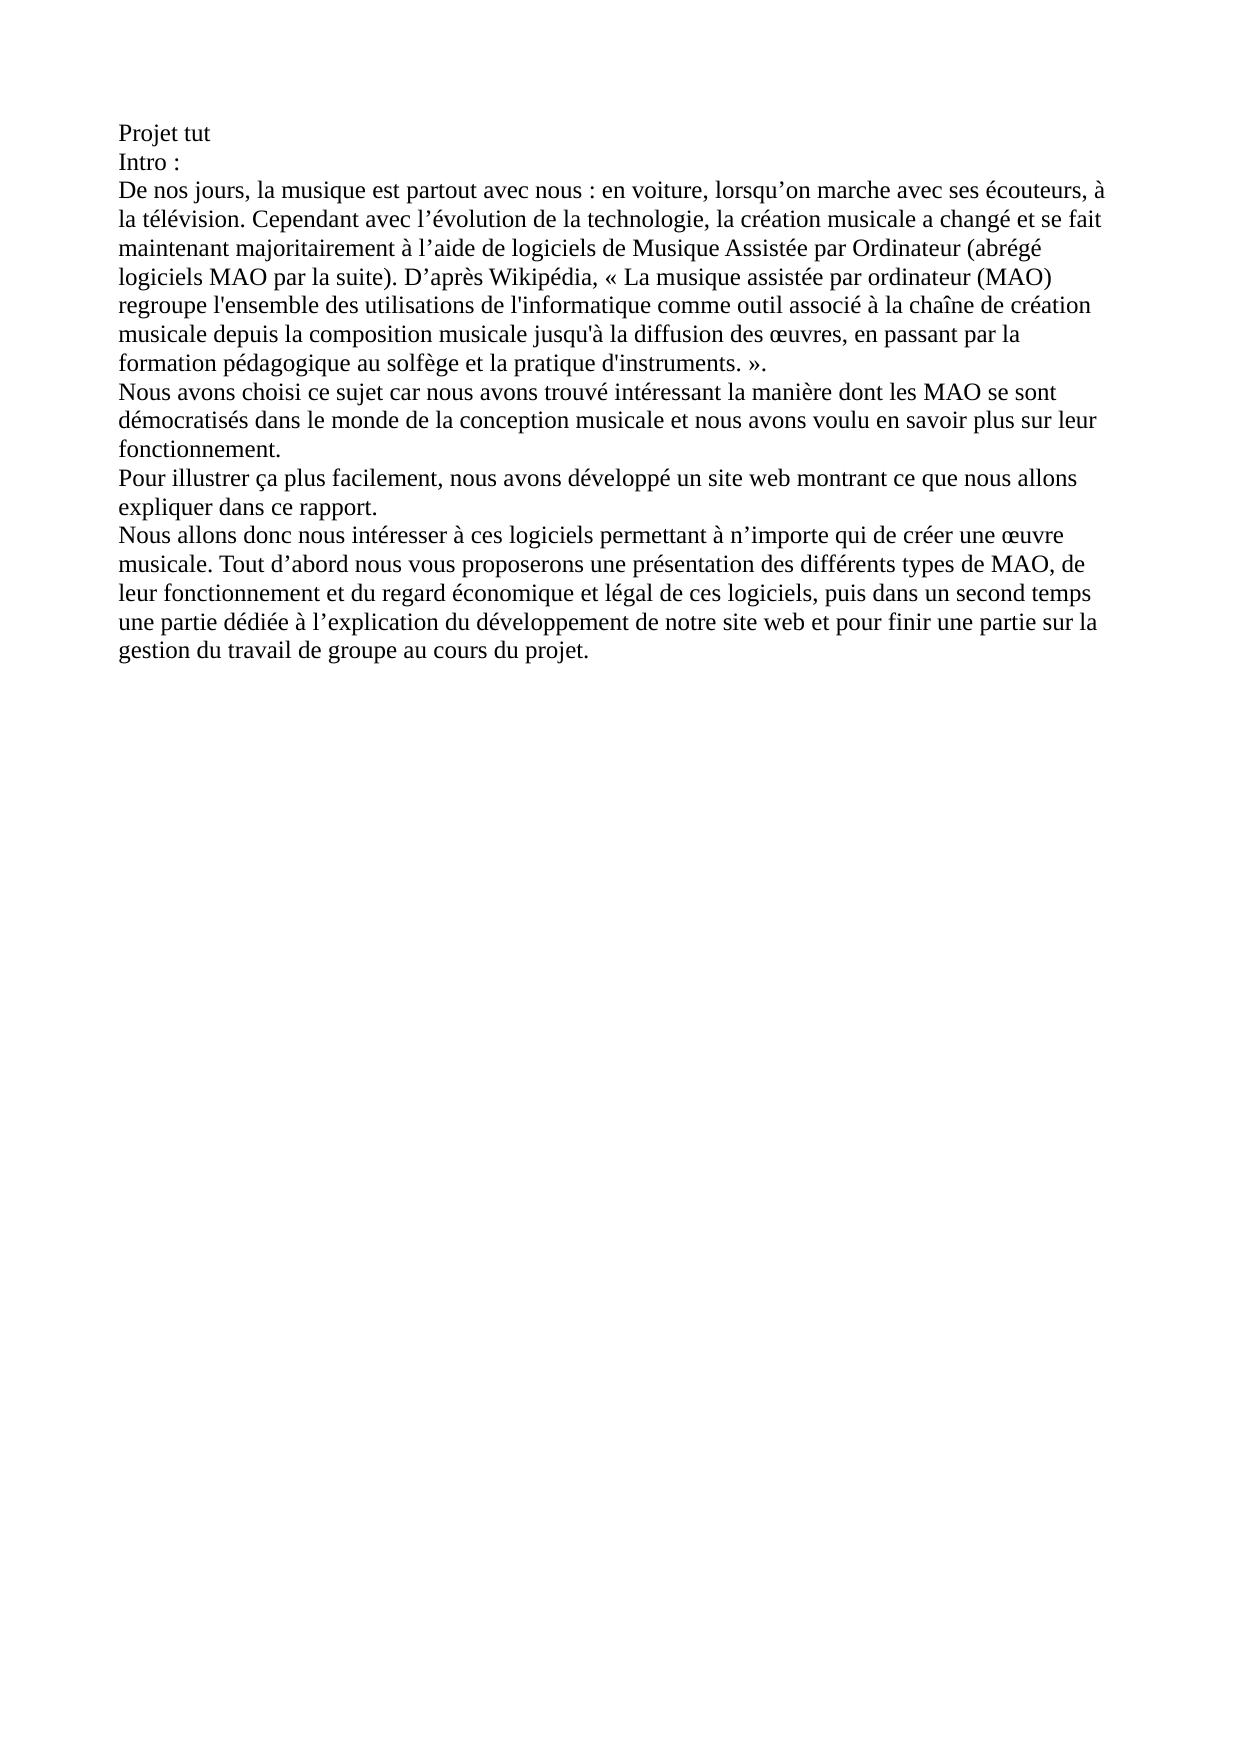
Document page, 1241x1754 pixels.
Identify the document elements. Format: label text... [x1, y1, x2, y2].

text De nos jours, la musique est partout avec nous : en voiture, lorsqu’on marche avec ses écouteurs, à la télévision. Cependant avec l’évolution de la technologie, la création musicale a changé et se fait maintenant majoritairement à l’aide de logiciels de Musique Assistée par Ordinateur (abrégé logiciels MAO par la suite). D’après Wikipédia, « La musique assistée par ordinateur (MAO) regroupe l'ensemble des utilisations de l'informatique comme outil associé à la chaîne de création musicale depuis la composition musicale jusqu'à la diffusion des œuvres, en passant par la formation pédagogique au solfège et la pratique d'instruments. ». Nous avons choisi ce sujet car nous avons trouvé intéressant la manière dont les MAO se sont démocratisés dans le monde de la conception musicale et nous avons voulu en savoir plus sur leur fonctionnement. Pour illustrer ça plus facilement, nous avons développé un site web montrant ce que nous allons expliquer dans ce rapport. Nous allons donc nous intéresser à ces logiciels permettant à n’importe qui de créer une œuvre musicale. Tout d’abord nous vous proposerons une présentation des différents types de MAO, de leur fonctionnement et du regard économique et légal de ces logiciels, puis dans un second temps une partie dédiée à l’explication du développement de notre site web et pour finir une partie sur la gestion du travail de groupe au cours du projet. [118, 176, 1122, 664]
text Intro : [118, 147, 1122, 176]
text Projet tut [118, 118, 1122, 147]
